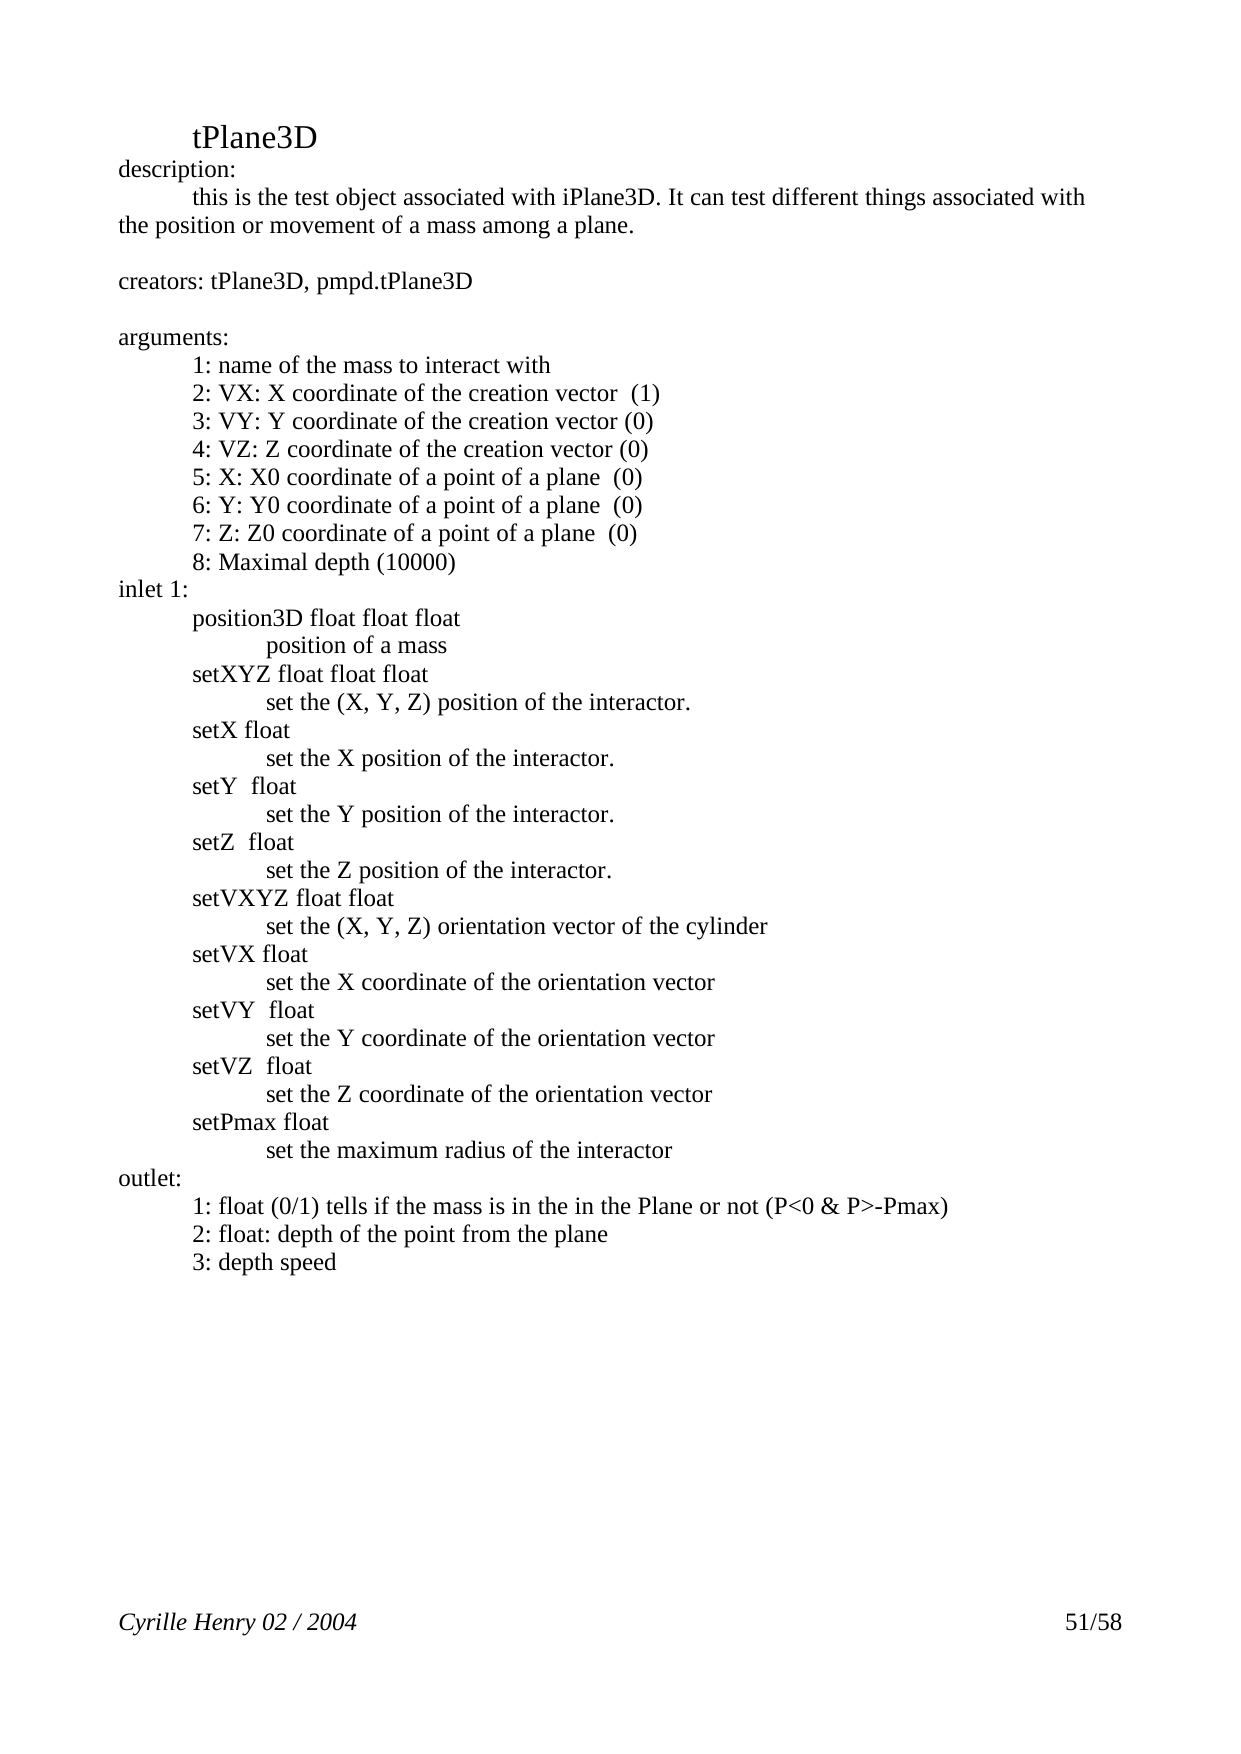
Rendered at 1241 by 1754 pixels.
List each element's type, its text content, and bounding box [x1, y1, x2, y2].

text setVZ float [118, 1052, 1122, 1080]
text description: [118, 155, 1122, 183]
text set the (X, Y, Z) position of the interactor. [118, 687, 1122, 716]
text set the maximum radius of the interactor [118, 1136, 1122, 1164]
text setXYZ float float float [118, 659, 1122, 687]
text setY float [118, 772, 1122, 799]
text setVY float [118, 996, 1122, 1024]
text setVX float [118, 940, 1122, 968]
text 5: X: X0 coordinate of a point of a plane (0) [118, 463, 1122, 491]
text tPlane3D [118, 118, 1122, 155]
text 1: name of the mass to interact with [118, 351, 1122, 379]
text position of a mass [118, 631, 1122, 659]
text set the X position of the interactor. [118, 743, 1122, 772]
text 7: Z: Z0 coordinate of a point of a plane (0) [118, 519, 1122, 547]
text 2: VX: X coordinate of the creation vector (1) [118, 379, 1122, 407]
text 3: VY: Y coordinate of the creation vector (0) [118, 407, 1122, 435]
text 6: Y: Y0 coordinate of a point of a plane (0) [118, 491, 1122, 519]
text set the Y coordinate of the orientation vector [118, 1024, 1122, 1052]
text outlet: [118, 1164, 1122, 1192]
text setX float [118, 716, 1122, 743]
text 1: float (0/1) tells if the mass is in the in the Plane or not (P<0 & P>-Pmax) [118, 1192, 1122, 1220]
text 3: depth speed [118, 1248, 1122, 1276]
text set the Z coordinate of the orientation vector [118, 1080, 1122, 1108]
text arguments: [118, 323, 1122, 351]
text set the (X, Y, Z) orientation vector of the cylinder [118, 912, 1122, 940]
text 4: VZ: Z coordinate of the creation vector (0) [118, 435, 1122, 463]
text this is the test object associated with iPlane3D. It can test different things associated with the position or movement of a mass among a plane. [118, 183, 1122, 239]
text setVXYZ float float [118, 884, 1122, 912]
text position3D float float float [118, 603, 1122, 631]
text creators: tPlane3D, pmpd.tPlane3D [118, 267, 1122, 295]
text set the Y position of the interactor. [118, 799, 1122, 828]
text inlet 1: [118, 575, 1122, 603]
text 8: Maximal depth (10000) [118, 547, 1122, 575]
text set the Z position of the interactor. [118, 856, 1122, 884]
text set the X coordinate of the orientation vector [118, 968, 1122, 996]
text setPmax float [118, 1108, 1122, 1136]
text setZ float [118, 828, 1122, 856]
text 2: float: depth of the point from the plane [118, 1220, 1122, 1248]
